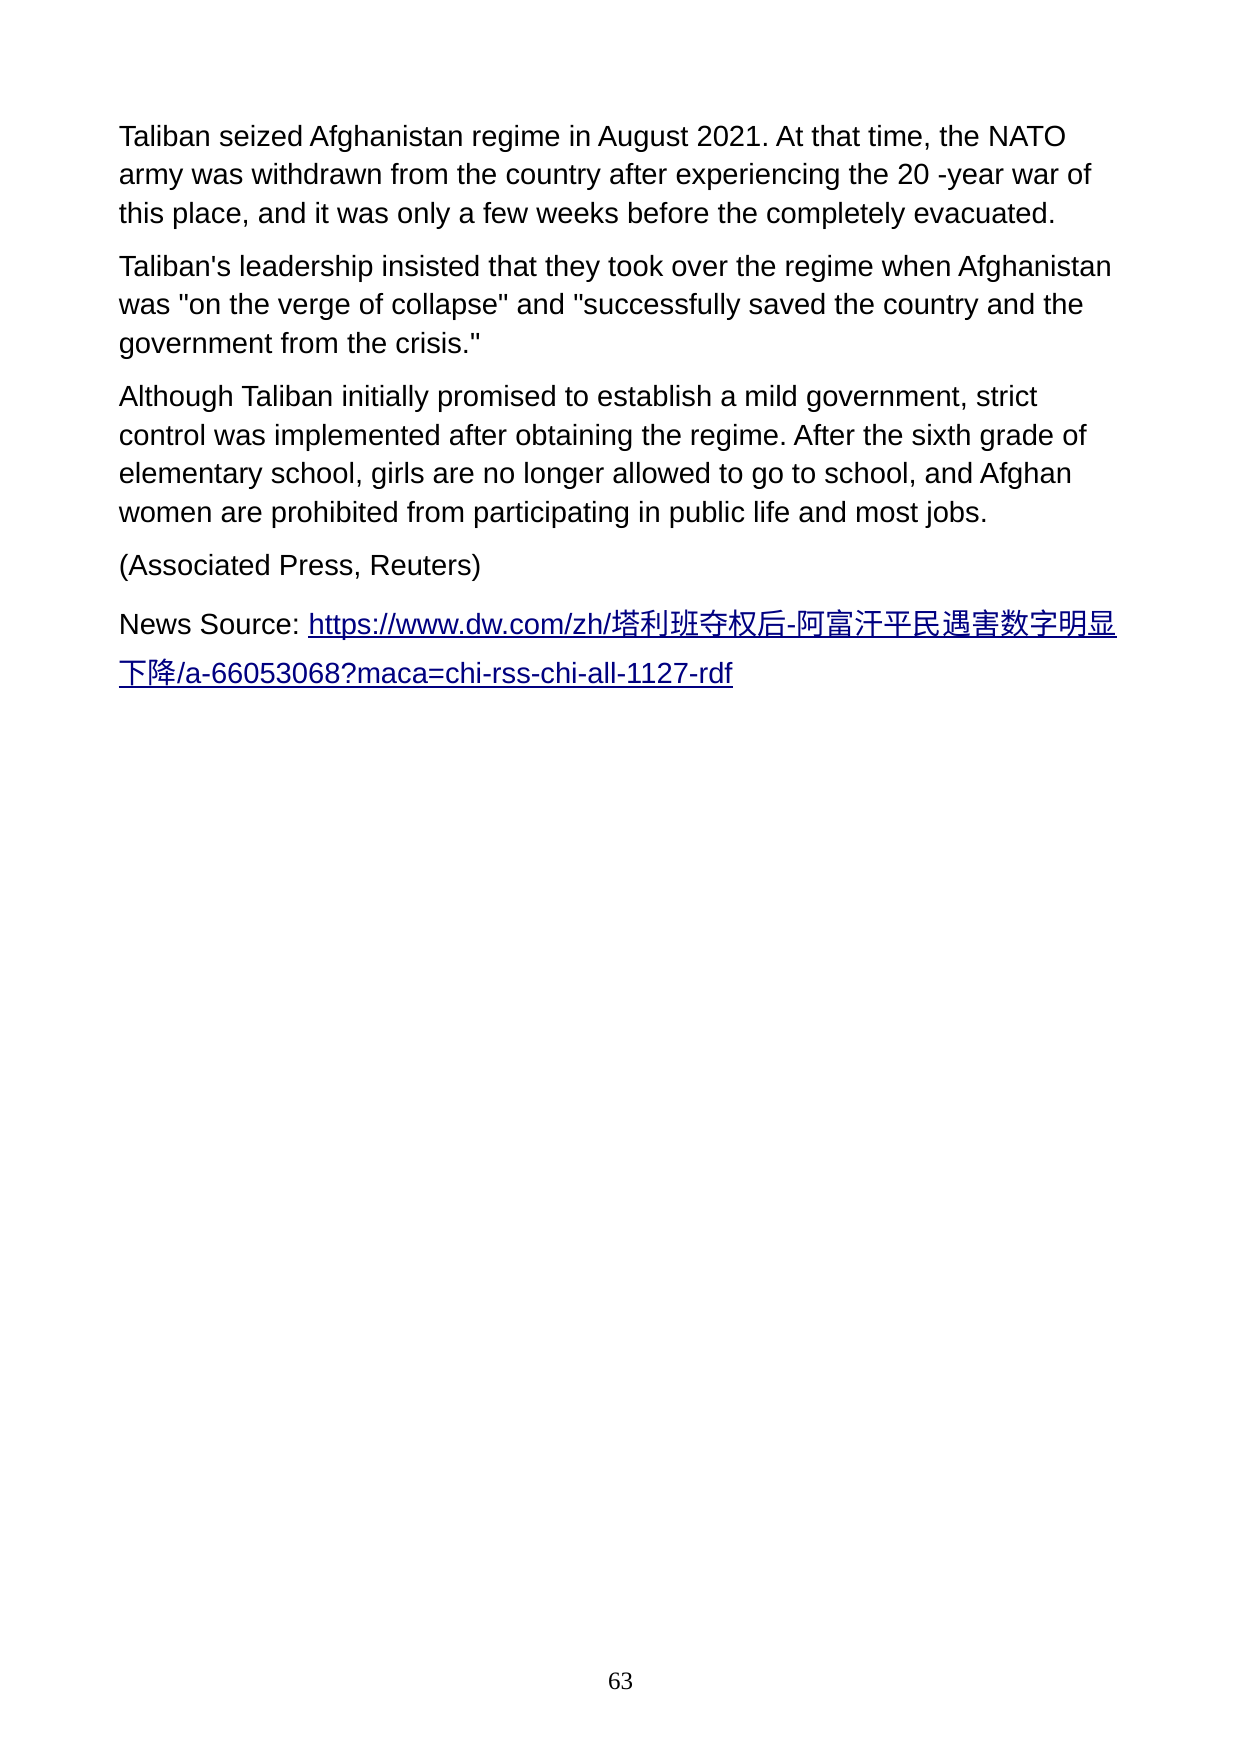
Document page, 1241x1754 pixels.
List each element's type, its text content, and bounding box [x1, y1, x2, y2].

text Although Taliban initially promised to establish a mild government, strict control was implemented after obtaining the regime. After the sixth grade of elementary school, girls are no longer allowed to go to school, and Afghan women are prohibited from participating in public life and most jobs. [118, 379, 1122, 528]
text (Associated Press, Reuters) [118, 548, 1122, 581]
text Taliban's leadership insisted that they took over the regime when Afghanistan was "on the verge of collapse" and "successfully saved the country and the government from the crisis." [118, 249, 1122, 359]
text Taliban seized Afghanistan regime in August 2021. At that time, the NATO army was withdrawn from the country after experiencing the 20 -year war of this place, and it was only a few weeks before the completely evacuated. [118, 118, 1122, 229]
text News Source: https://www.dw.com/zh/塔利班夺权后-阿富汗平民遇害数字明显下降/a-66053068?maca=chi-rss-chi-all-1127-rdf [118, 601, 1122, 692]
